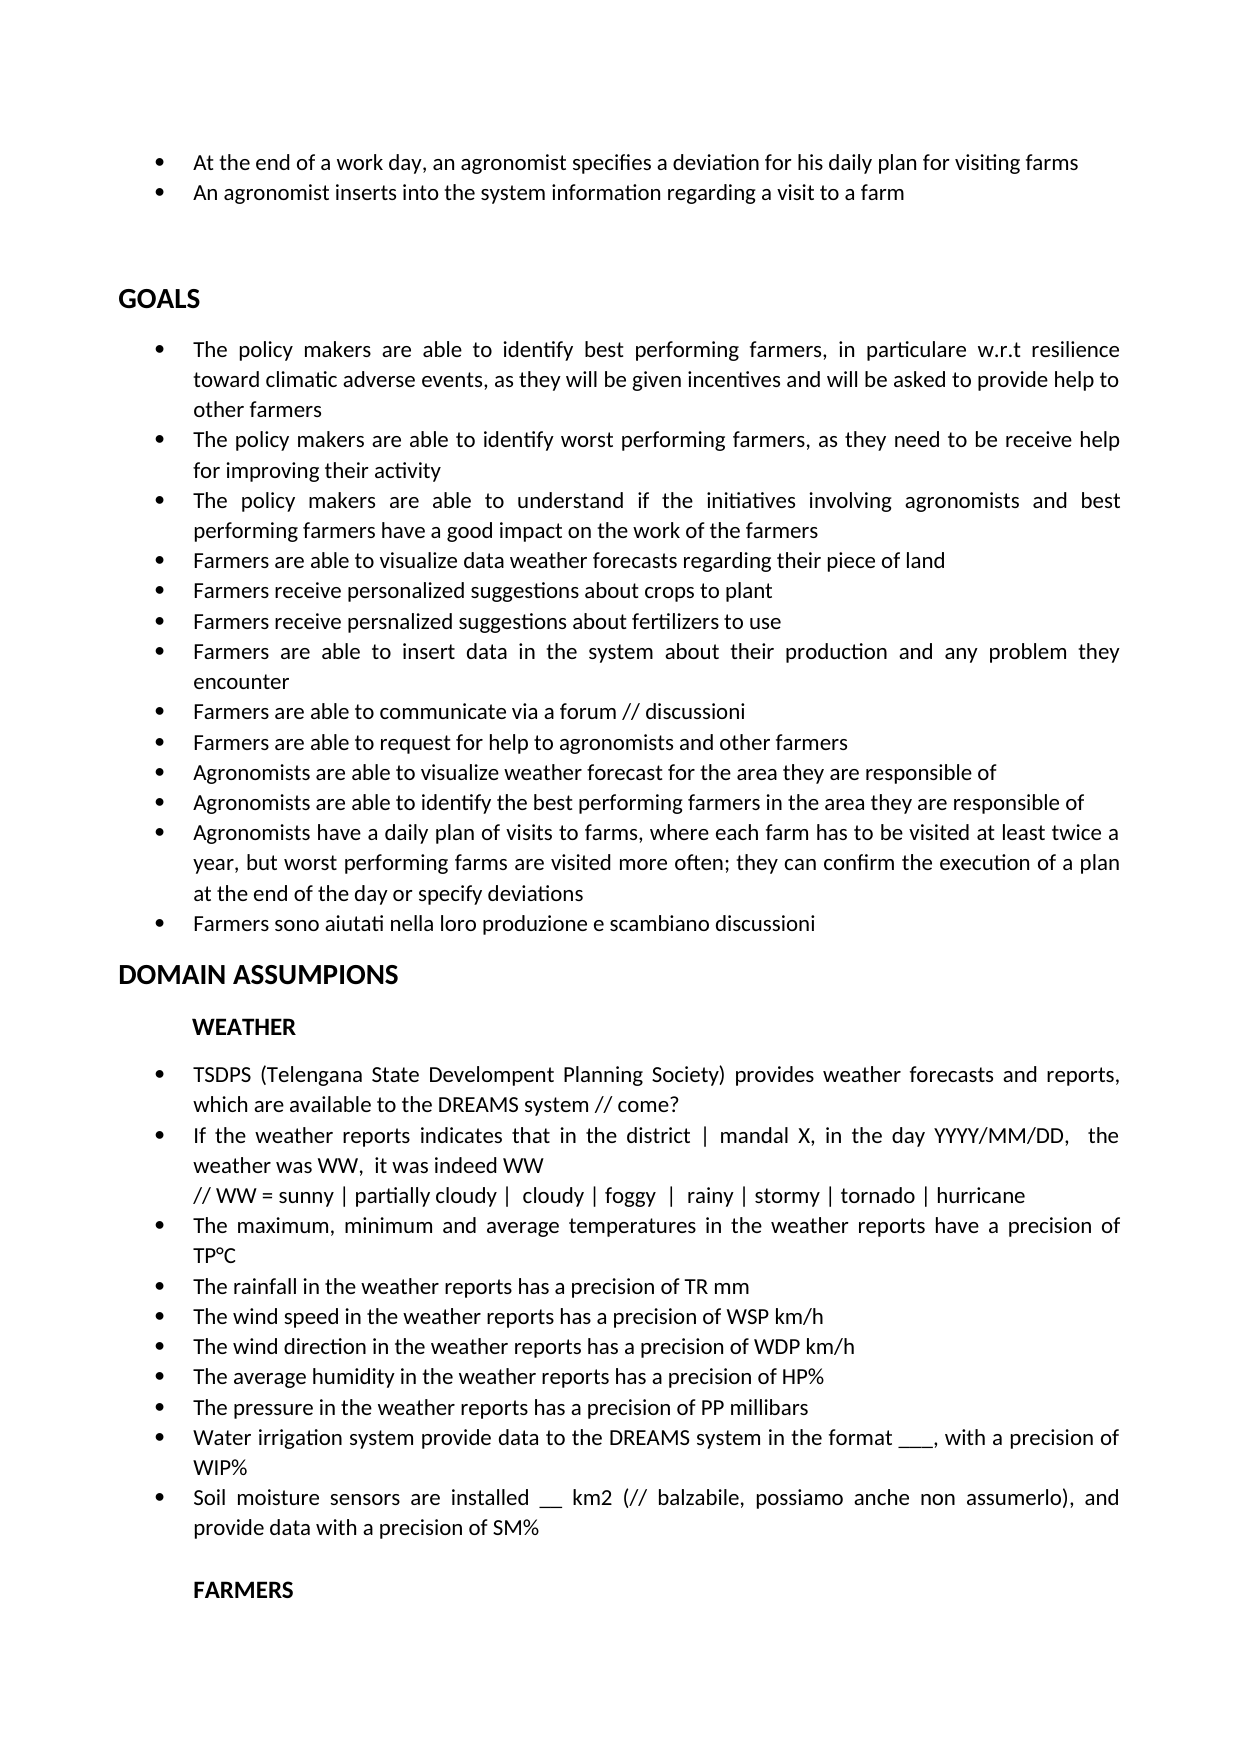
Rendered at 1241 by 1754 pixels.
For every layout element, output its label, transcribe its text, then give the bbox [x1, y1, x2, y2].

text DOMAIN ASSUMPIONS [118, 956, 1122, 991]
list The policy makers are able to identify worst performing farmers, as they need to be receive help for improving their activity [156, 426, 1122, 484]
list The wind speed in the weather reports has a precision of WSP km/h [156, 1302, 1122, 1330]
list FARMERS [193, 1574, 1122, 1604]
list The policy makers are able to understand if the initiatives involving agronomists and best performing farmers have a good impact on the work of the farmers [156, 486, 1122, 544]
list The pressure in the weather reports has a precision of PP millibars [156, 1393, 1122, 1421]
list Agronomists are able to visualize weather forecast for the area they are responsible of [156, 758, 1122, 786]
list The rainfall in the weather reports has a precision of TR mm [156, 1272, 1122, 1300]
list If the weather reports indicates that in the district | mandal X, in the day YYYY/MM/DD, the weather was WW, it was indeed WW [156, 1121, 1122, 1179]
list Farmers receive personalized suggestions about crops to plant [156, 577, 1122, 604]
list // WW = sunny | partially cloudy | cloudy | foggy | rainy | stormy | tornado | hurricane [193, 1181, 1122, 1209]
list Farmers receive persnalized suggestions about fertilizers to use [156, 607, 1122, 635]
list Water irrigation system provide data to the DREAMS system in the format ___, with a precision of WIP% [156, 1423, 1122, 1481]
list The wind direction in the weather reports has a precision of WDP km/h [156, 1332, 1122, 1360]
list Farmers are able to visualize data weather forecasts regarding their piece of land [156, 546, 1122, 574]
list Agronomists have a daily plan of visits to farms, where each farm has to be visited at least twice a year, but worst performing farms are visited more often; they can confirm the execution of a plan at the end of the day or specify deviations [156, 818, 1122, 907]
list Farmers are able to request for help to agronomists and other farmers [156, 728, 1122, 756]
list An agronomist inserts into the system information regarding a visit to a farm [156, 178, 1122, 206]
list Soil moisture sensors are installed __ km2 (// balzabile, possiamo anche non assumerlo), and provide data with a precision of SM% [156, 1483, 1122, 1542]
text WEATHER [118, 1011, 1122, 1041]
list Farmers are able to communicate via a forum // discussioni [156, 697, 1122, 725]
list Agronomists are able to identify the best performing farmers in the area they are responsible of [156, 788, 1122, 816]
list The average humidity in the weather reports has a precision of HP% [156, 1362, 1122, 1391]
list The policy makers are able to identify best performing farmers, in particulare w.r.t resilience toward climatic adverse events, as they will be given incentives and will be asked to provide help to other farmers [156, 335, 1122, 423]
text GOALS [118, 280, 1122, 315]
list TSDPS (Telengana State Develompent Planning Society) provides weather forecasts and reports, which are available to the DREAMS system // come? [156, 1060, 1122, 1119]
list Farmers are able to insert data in the system about their production and any problem they encounter [156, 637, 1122, 695]
list Farmers sono aiutati nella loro produzione e scambiano discussioni [156, 909, 1122, 937]
list At the end of a work day, an agronomist specifies a deviation for his daily plan for visiting farms [156, 148, 1122, 176]
list The maximum, minimum and average temperatures in the weather reports have a precision of TP°C [156, 1211, 1122, 1270]
